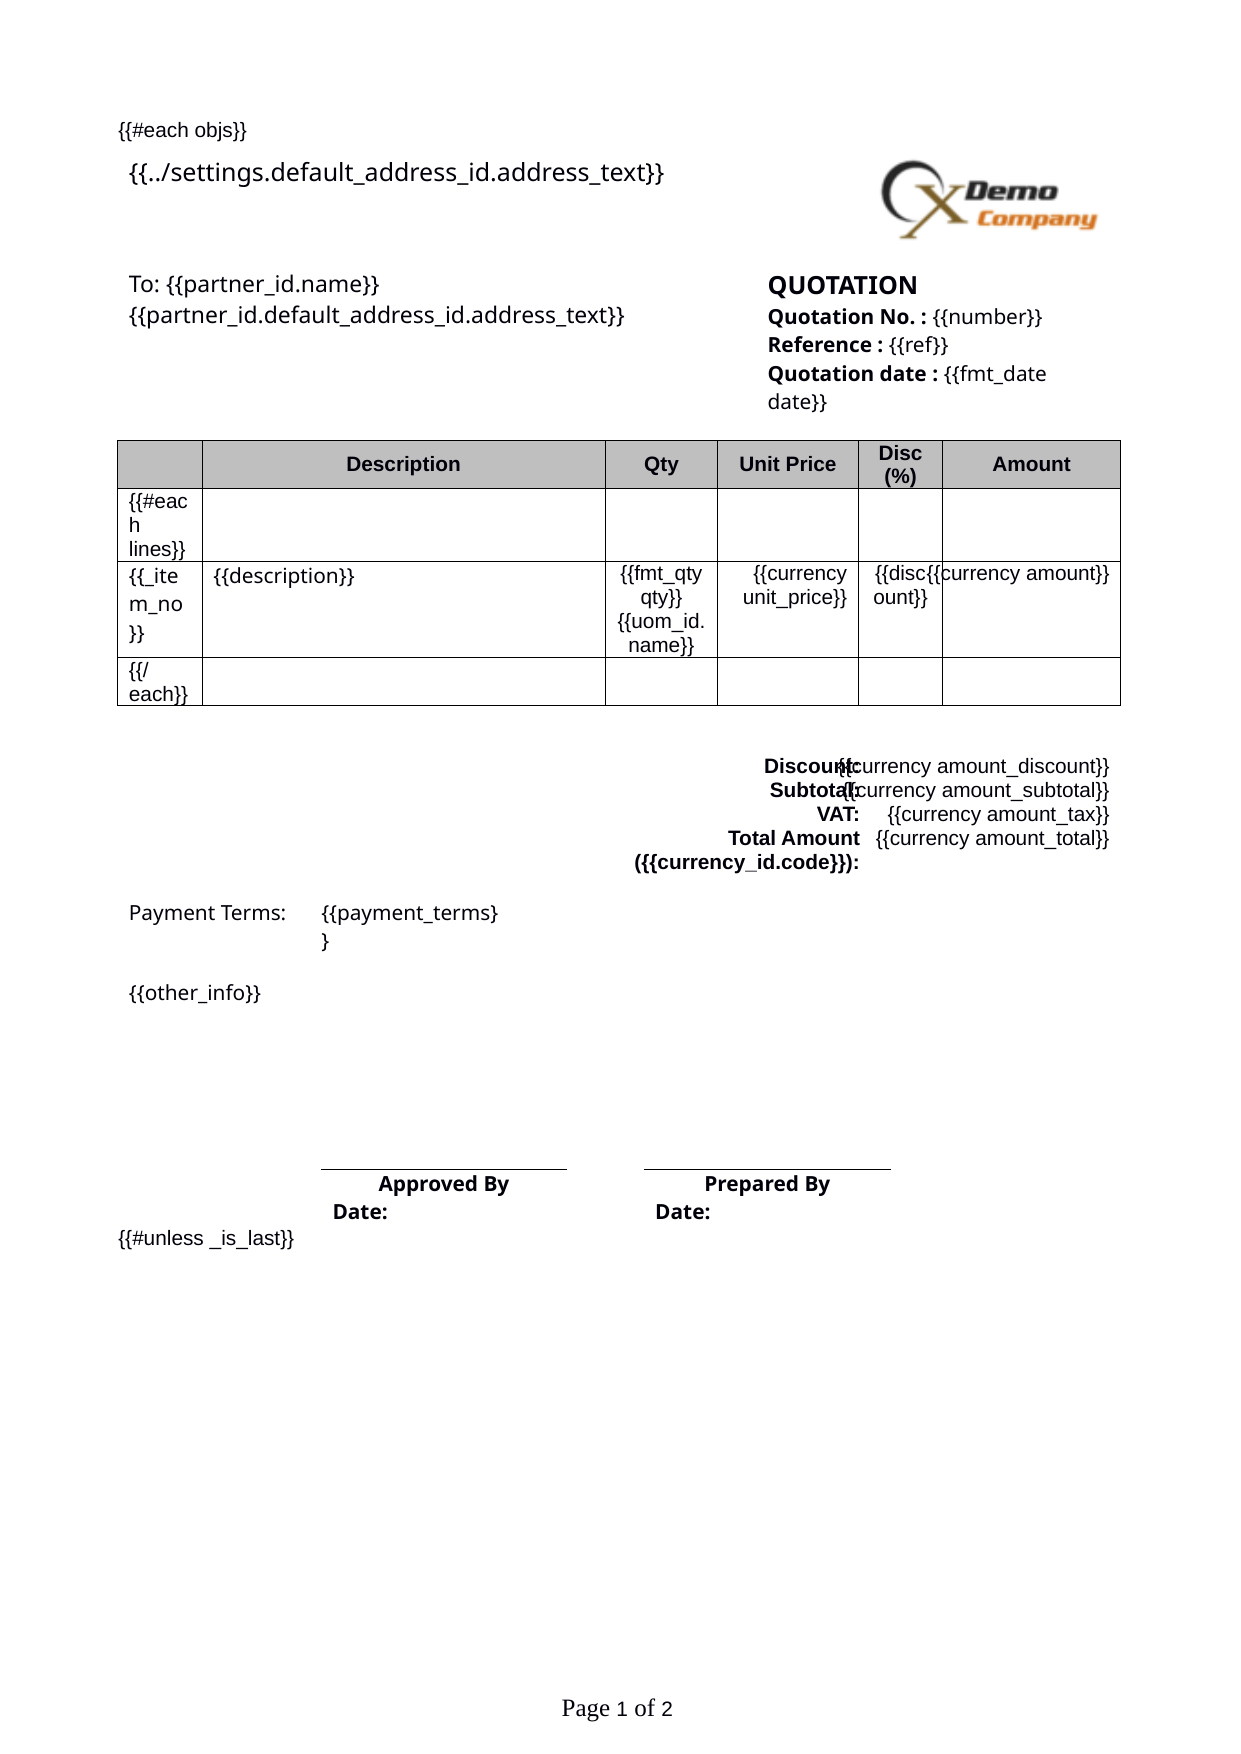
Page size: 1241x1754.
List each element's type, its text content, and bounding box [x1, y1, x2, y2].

table_cell Subtotal: [549, 778, 561, 802]
table_header [891, 1169, 1121, 1197]
table_cell {{fmt_qty qty}} {{uom_id.name}} [606, 562, 717, 657]
table_cell {{currency unit_price}} [718, 562, 858, 657]
table_cell {{currency amount_total}} [871, 826, 1121, 874]
table_header Unit Price [718, 441, 858, 488]
table_header Discount: [860, 754, 871, 778]
table_header [118, 441, 202, 488]
table_cell Subtotal: [860, 778, 871, 802]
table_header Approved By [321, 1170, 567, 1197]
table_cell {{_item_no}} [118, 562, 202, 657]
table_cell [118, 1198, 321, 1226]
table_cell [203, 658, 605, 705]
table_cell [203, 489, 605, 561]
table_cell [859, 658, 942, 705]
table_cell Date: [644, 1198, 891, 1226]
table_header [567, 1169, 644, 1197]
text {{#each objs}} [118, 118, 1122, 142]
table_cell Date: [321, 1198, 567, 1226]
table_cell {{/each}} [118, 658, 202, 705]
table_header Prepared By [644, 1170, 891, 1197]
table_cell [891, 1198, 1121, 1226]
table_header Description [203, 441, 605, 488]
table_header [859, 155, 875, 244]
table_header Amount [943, 441, 1120, 488]
table_header {{other_info}} [118, 979, 603, 1049]
picture [875, 154, 1110, 244]
table_cell [943, 658, 1120, 705]
table_header {{../settings.default_address_id.address_text}} [118, 155, 859, 244]
table_cell [718, 658, 858, 705]
table_cell {{#each lines}} [118, 489, 202, 561]
table_header [118, 1169, 321, 1197]
table_header Discount: [549, 754, 561, 778]
table_header Payment Terms: [118, 898, 310, 954]
table_header {{payment_terms}} [500, 898, 512, 954]
table_cell VAT: [860, 802, 871, 826]
table_cell [567, 1198, 644, 1226]
table_cell [859, 489, 942, 561]
table_header Qty [606, 441, 717, 488]
table_header {{payment_terms}} [310, 898, 321, 954]
table_header To: {{partner_id.name}} {{partner_id.default_address_id.address_text}} [118, 268, 756, 416]
table_header Disc (%) [859, 441, 942, 488]
table_cell {{description}} [203, 562, 605, 657]
table_cell [943, 489, 1120, 561]
table_cell [606, 658, 717, 705]
text {{#unless _is_last}} [118, 1226, 1122, 1250]
table_cell {{currency amount}} [943, 562, 1120, 657]
table_cell [718, 489, 858, 561]
table_cell VAT: [549, 802, 561, 826]
table_cell {{discount}} [859, 562, 942, 657]
table_header [1110, 155, 1121, 244]
table_cell [606, 489, 717, 561]
